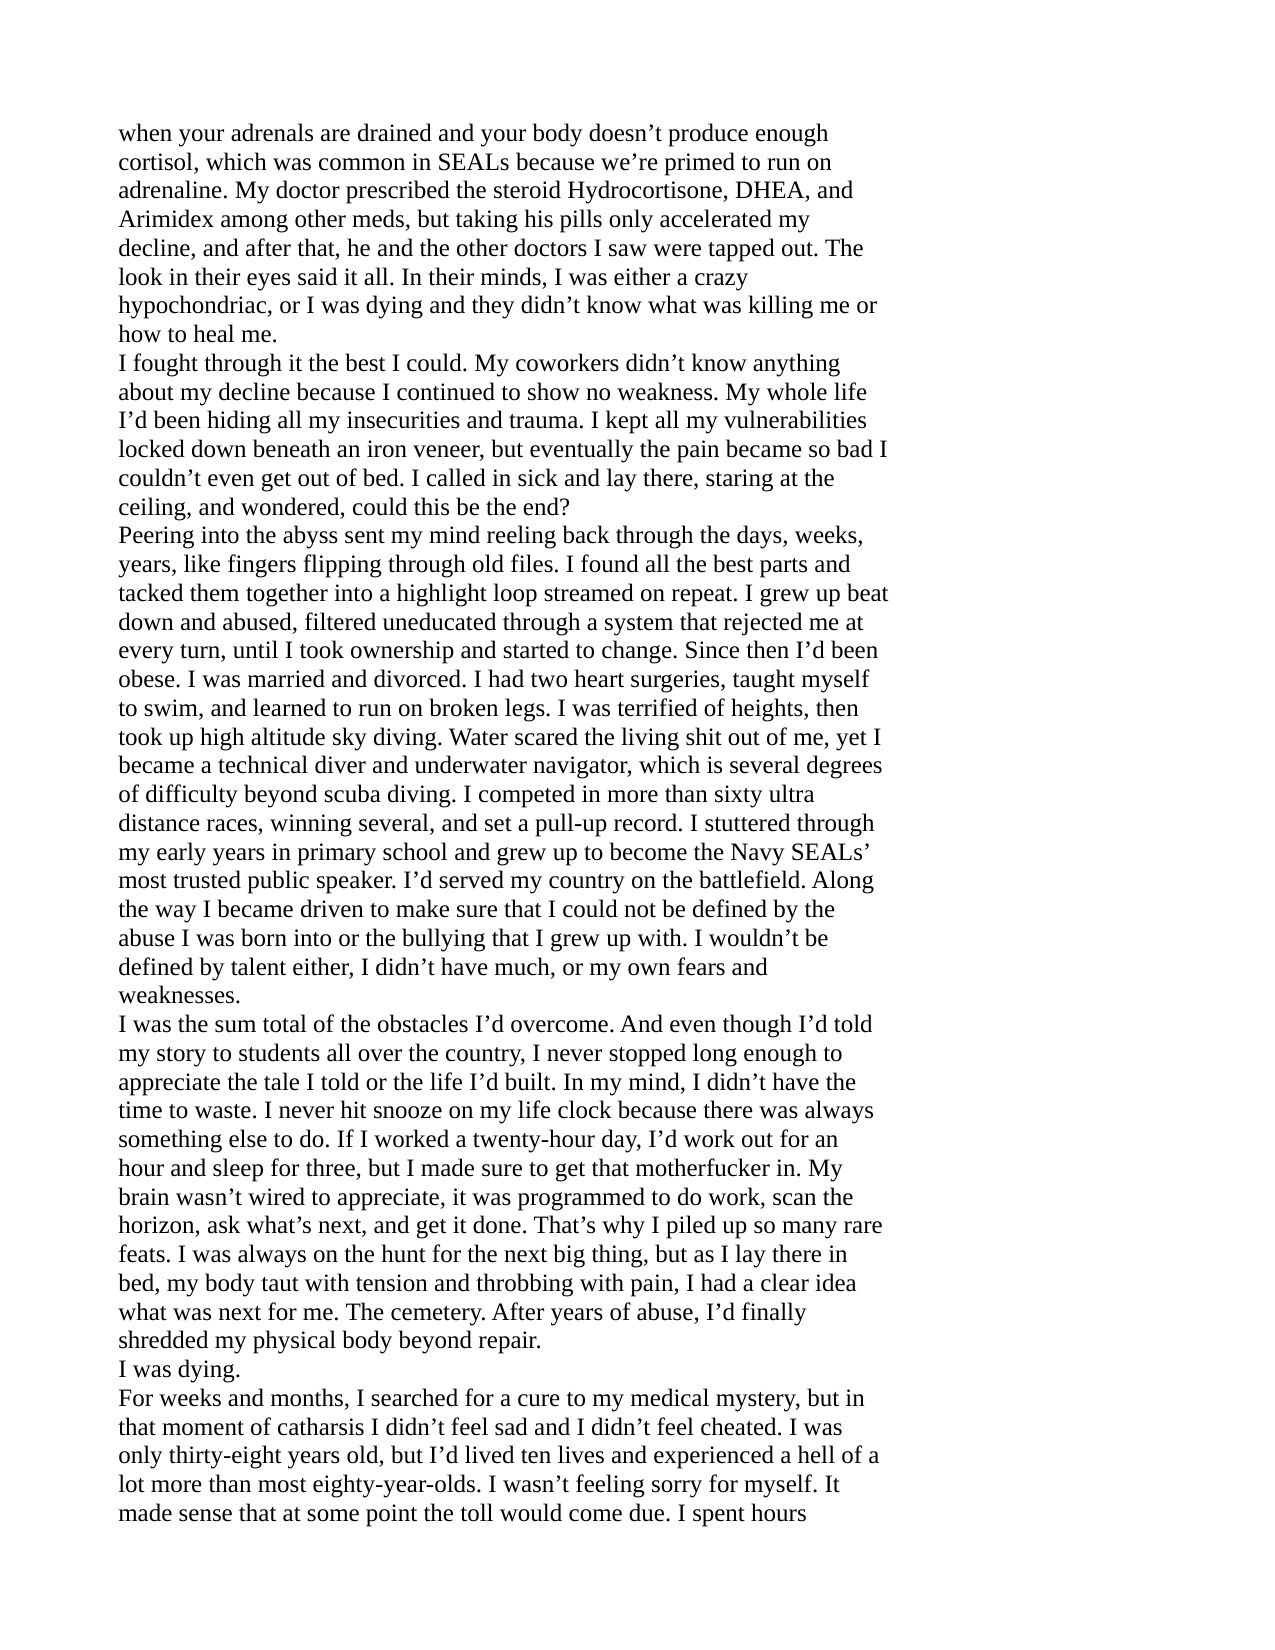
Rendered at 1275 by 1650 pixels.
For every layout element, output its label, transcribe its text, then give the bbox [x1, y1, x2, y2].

text only thirty-eight years old, but I’d lived ten lives and experienced a hell of a [118, 1441, 1157, 1469]
text feats. I was always on the hunt for the next big thing, but as I lay there in [118, 1239, 1157, 1268]
text made sense that at some point the toll would come due. I spent hours [118, 1498, 1157, 1527]
text adrenaline. My doctor prescribed the steroid Hydrocortisone, DHEA, and [118, 176, 1157, 204]
text look in their eyes said it all. In their minds, I was either a crazy [118, 262, 1157, 291]
text defined by talent either, I didn’t have much, or my own fears and [118, 952, 1157, 981]
text distance races, winning several, and set a pull-up record. I stuttered through [118, 808, 1157, 837]
text abuse I was born into or the bullying that I grew up with. I wouldn’t be [118, 923, 1157, 952]
text Arimidex among other meds, but taking his pills only accelerated my [118, 204, 1157, 233]
text years, like fingers flipping through old files. I found all the best parts and [118, 549, 1157, 578]
text weaknesses. [118, 981, 1157, 1009]
text couldn’t even get out of bed. I called in sick and lay there, staring at the [118, 463, 1157, 492]
text I was the sum total of the obstacles I’d overcome. And even though I’d told [118, 1009, 1157, 1038]
text locked down beneath an iron veneer, but eventually the pain became so bad I [118, 434, 1157, 463]
text ceiling, and wondered, could this be the end? [118, 492, 1157, 521]
text lot more than most eighty-year-olds. I wasn’t feeling sorry for myself. It [118, 1469, 1157, 1498]
text when your adrenals are drained and your body doesn’t produce enough [118, 118, 1157, 147]
text For weeks and months, I searched for a cure to my medical mystery, but in [118, 1383, 1157, 1412]
text brain wasn’t wired to appreciate, it was programmed to do work, scan the [118, 1182, 1157, 1211]
text that moment of catharsis I didn’t feel sad and I didn’t feel cheated. I was [118, 1412, 1157, 1441]
text about my decline because I continued to show no weakness. My whole life [118, 377, 1157, 406]
text my story to students all over the country, I never stopped long enough to [118, 1038, 1157, 1067]
text of difficulty beyond scuba diving. I competed in more than sixty ultra [118, 779, 1157, 808]
text cortisol, which was common in SEALs because we’re primed to run on [118, 147, 1157, 176]
text how to heal me. [118, 319, 1157, 348]
text what was next for me. The cemetery. After years of abuse, I’d finally [118, 1297, 1157, 1326]
text decline, and after that, he and the other doctors I saw were tapped out. The [118, 233, 1157, 262]
text to swim, and learned to run on broken legs. I was terrified of heights, then [118, 693, 1157, 722]
text tacked them together into a highlight loop streamed on repeat. I grew up beat [118, 578, 1157, 607]
text bed, my body taut with tension and throbbing with pain, I had a clear idea [118, 1268, 1157, 1297]
text down and abused, filtered uneducated through a system that rejected me at [118, 607, 1157, 636]
text took up high altitude sky diving. Water scared the living shit out of me, yet I [118, 722, 1157, 751]
text became a technical diver and underwater navigator, which is several degrees [118, 751, 1157, 779]
text hour and sleep for three, but I made sure to get that motherfucker in. My [118, 1153, 1157, 1182]
text obese. I was married and divorced. I had two heart surgeries, taught myself [118, 664, 1157, 693]
text every turn, until I took ownership and started to change. Since then I’d been [118, 636, 1157, 664]
text horizon, ask what’s next, and get it done. That’s why I piled up so many rare [118, 1211, 1157, 1239]
text I fought through it the best I could. My coworkers didn’t know anything [118, 348, 1157, 377]
text Peering into the abyss sent my mind reeling back through the days, weeks, [118, 521, 1157, 549]
text the way I became driven to make sure that I could not be defined by the [118, 894, 1157, 923]
text shredded my physical body beyond repair. [118, 1326, 1157, 1354]
text something else to do. If I worked a twenty-hour day, I’d work out for an [118, 1124, 1157, 1153]
text I was dying. [118, 1354, 1157, 1383]
text hypochondriac, or I was dying and they didn’t know what was killing me or [118, 291, 1157, 319]
text most trusted public speaker. I’d served my country on the battlefield. Along [118, 866, 1157, 894]
text appreciate the tale I told or the life I’d built. In my mind, I didn’t have the [118, 1067, 1157, 1096]
text time to waste. I never hit snooze on my life clock because there was always [118, 1096, 1157, 1124]
text I’d been hiding all my insecurities and trauma. I kept all my vulnerabilities [118, 406, 1157, 434]
text my early years in primary school and grew up to become the Navy SEALs’ [118, 837, 1157, 866]
